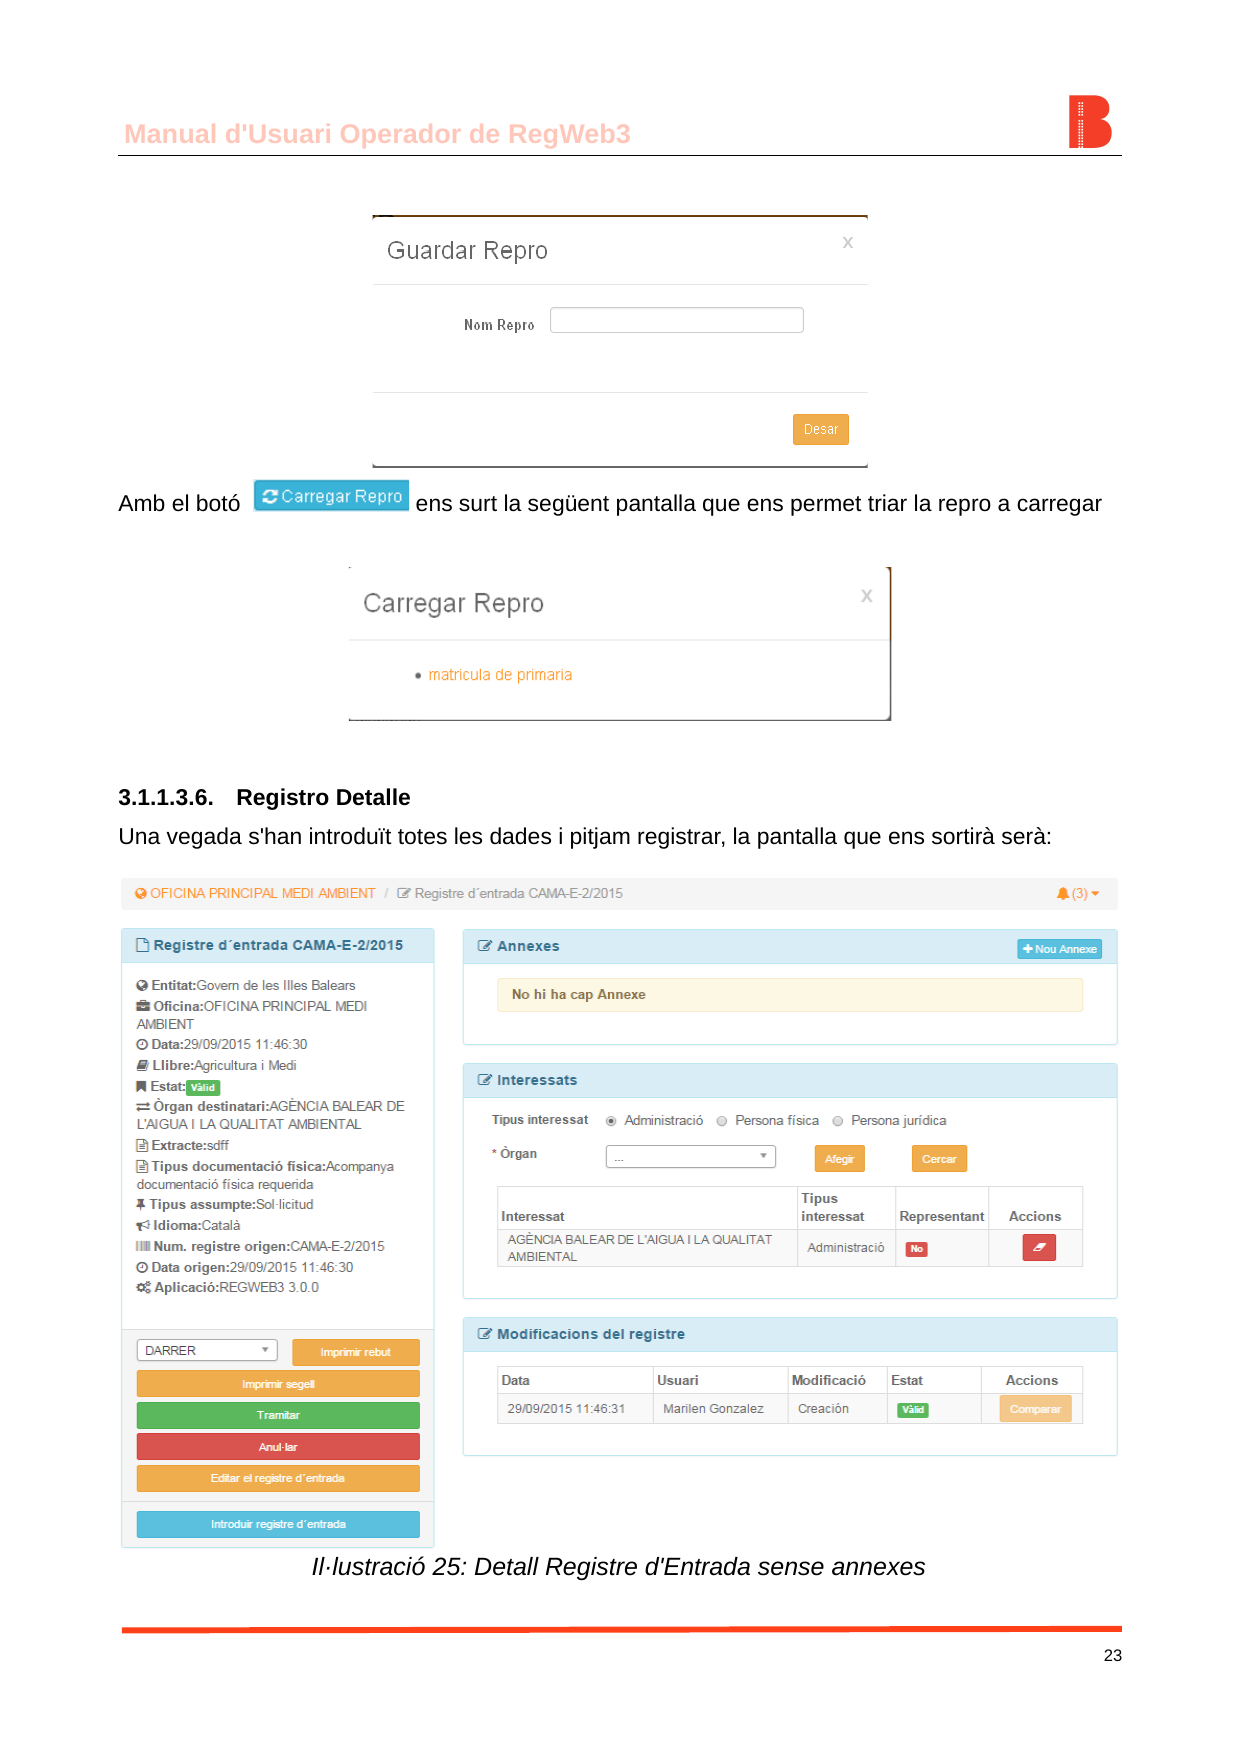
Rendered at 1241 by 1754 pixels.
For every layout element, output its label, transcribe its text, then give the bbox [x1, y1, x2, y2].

picture [348, 567, 892, 721]
picture [253, 479, 410, 512]
picture [118, 874, 1123, 1552]
picture [1063, 94, 1117, 150]
subtitle Registro Detalle [118, 784, 1122, 811]
picture [372, 215, 868, 468]
text Una vegada s'han introduït totes les dades i pitjam registrar, la pantalla que ens sortirà serà: [118, 823, 1122, 849]
text Amb el botó ens surt la següent pantalla que ens permet triar la repro a carregar [118, 480, 1122, 516]
text Il·lustració 25: Detall Registre d'Entrada sense annexes [118, 1552, 1122, 1581]
